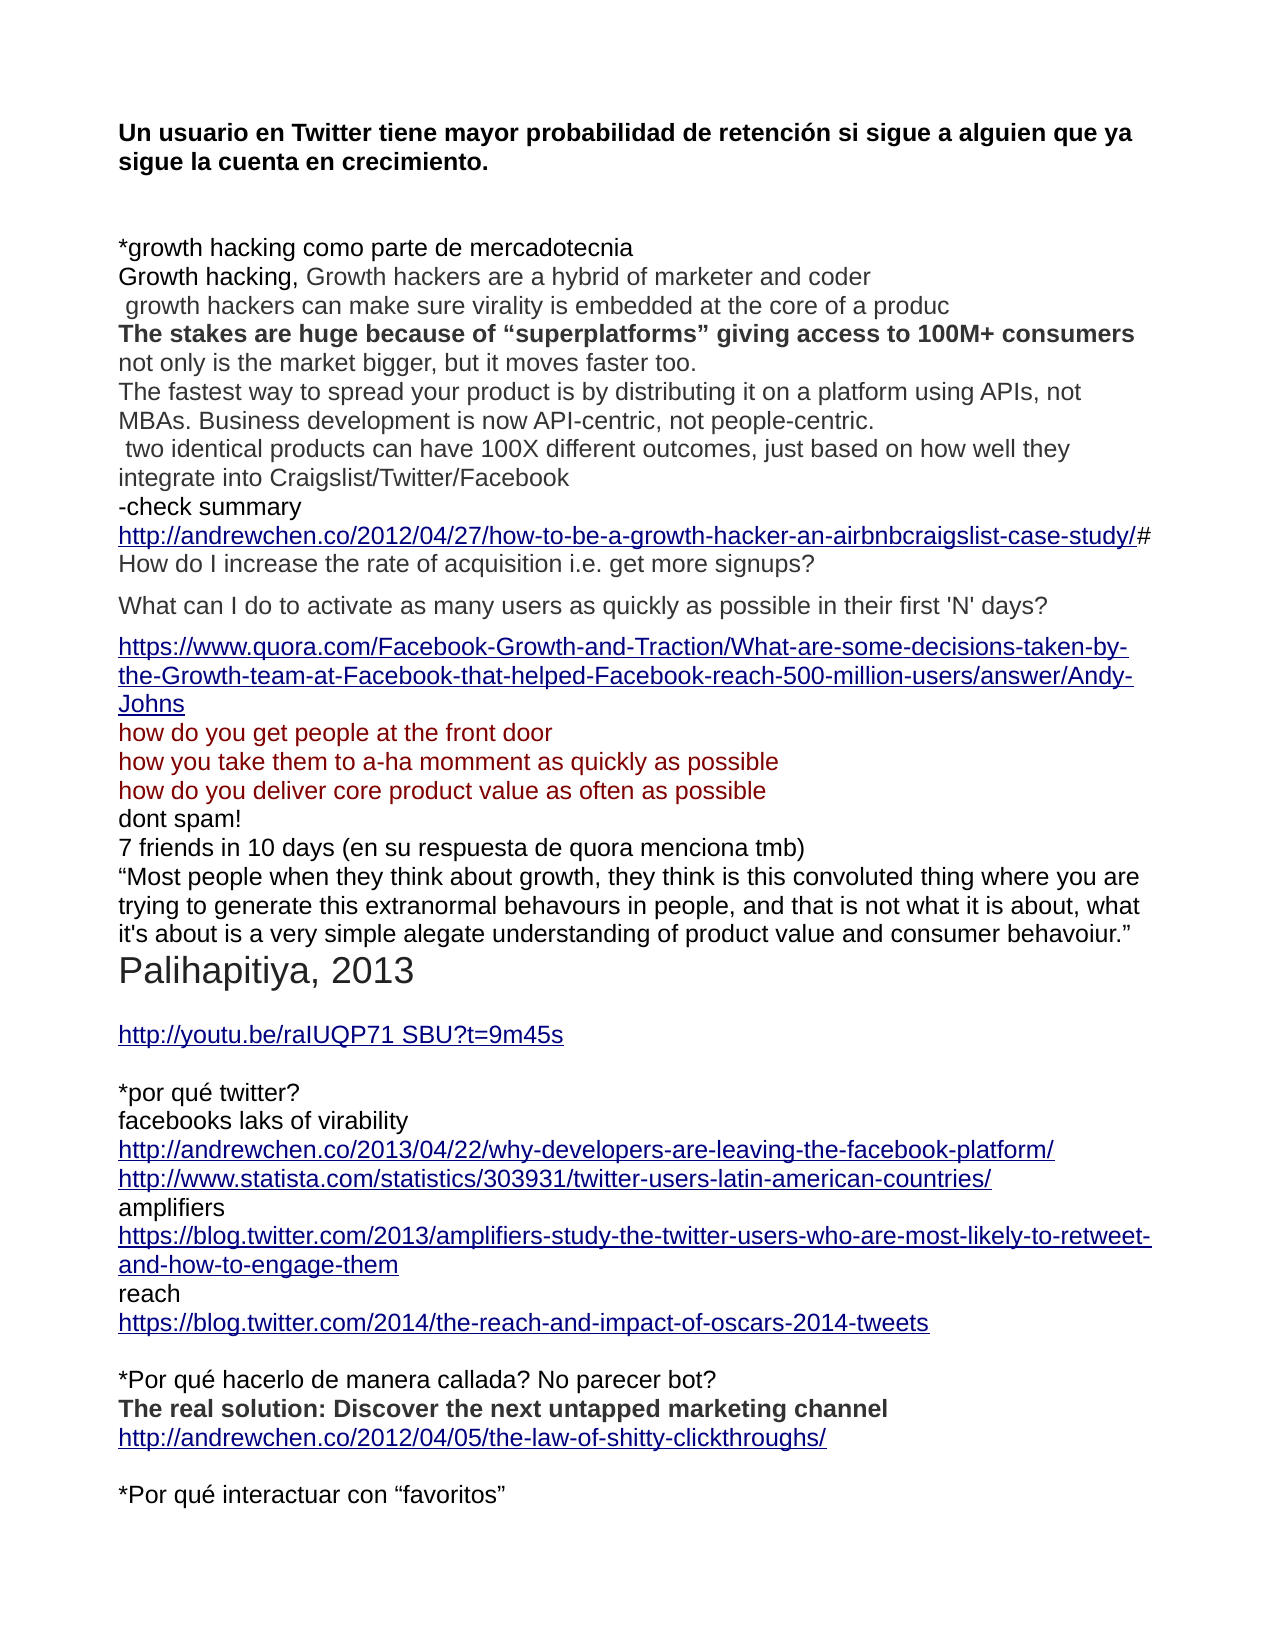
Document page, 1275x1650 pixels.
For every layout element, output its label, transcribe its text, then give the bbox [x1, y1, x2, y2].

text http://youtu.be/raIUQP71 SBU?t=9m45s [118, 1020, 1157, 1049]
text https://www.quora.com/Facebook-Growth-and-Traction/What-are-some-decisions-taken-by-the-Growth-team-at-Facebook-that-helped-Facebook-reach-500-million-users/answer/Andy-Johns [118, 632, 1157, 718]
text http://andrewchen.co/2012/04/27/how-to-be-a-growth-hacker-an-airbnbcraigslist-case-study/# [118, 521, 1157, 549]
text *Por qué hacerlo de manera callada? No parecer bot? [118, 1365, 1157, 1394]
text Un usuario en Twitter tiene mayor probabilidad de retención si sigue a alguien que ya sigue la cuenta en crecimiento. [118, 118, 1157, 176]
text reach [118, 1279, 1157, 1307]
text growth hackers can make sure virality is embedded at the core of a produc [118, 291, 1157, 319]
text http://www.statista.com/statistics/303931/twitter-users-latin-american-countries/ [118, 1164, 1157, 1192]
text “Most people when they think about growth, they think is this convoluted thing where you are trying to generate this extranormal behavours in people, and that is not what it is about, what it's about is a very simple alegate understanding of product value and consumer behavoiur.” Palihapitiya, 2013 [118, 862, 1157, 991]
text amplifiers [118, 1192, 1157, 1221]
text dont spam! [118, 804, 1157, 833]
text How do I increase the rate of acquisition i.e. get more signups? [118, 549, 1157, 578]
text https://blog.twitter.com/2013/amplifiers-study-the-twitter-users-who-are-most-likely-to-retweet-and-how-to-engage-them [118, 1221, 1157, 1279]
text *growth hacking como parte de mercadotecnia [118, 233, 1157, 262]
text facebooks laks of virability [118, 1106, 1157, 1135]
text *Por qué interactuar con “favoritos” [118, 1480, 1157, 1509]
text http://andrewchen.co/2012/04/05/the-law-of-shitty-clickthroughs/ [118, 1422, 1157, 1451]
text how do you deliver core product value as often as possible [118, 776, 1157, 804]
text Growth hacking, Growth hackers are a hybrid of marketer and coder [118, 262, 1157, 291]
text not only is the market bigger, but it moves faster too. [118, 348, 1157, 377]
text The real solution: Discover the next untapped marketing channel [118, 1394, 1157, 1422]
text https://blog.twitter.com/2014/the-reach-and-impact-of-oscars-2014-tweets [118, 1307, 1157, 1336]
text http://andrewchen.co/2013/04/22/why-developers-are-leaving-the-facebook-platform/ [118, 1135, 1157, 1164]
text The stakes are huge because of “superplatforms” giving access to 100M+ consumers [118, 319, 1157, 348]
text how do you get people at the front door [118, 718, 1157, 747]
text 7 friends in 10 days (en su respuesta de quora menciona tmb) [118, 833, 1157, 862]
text -check summary [118, 492, 1157, 521]
text What can I do to activate as many users as quickly as possible in their first 'N' days? [118, 591, 1157, 619]
text *por qué twitter? [118, 1077, 1157, 1106]
text The fastest way to spread your product is by distributing it on a platform using APIs, not MBAs. Business development is now API-centric, not people-centric. [118, 377, 1157, 434]
text two identical products can have 100X different outcomes, just based on how well they integrate into Craigslist/Twitter/Facebook [118, 434, 1157, 492]
text how you take them to a-ha momment as quickly as possible [118, 747, 1157, 776]
